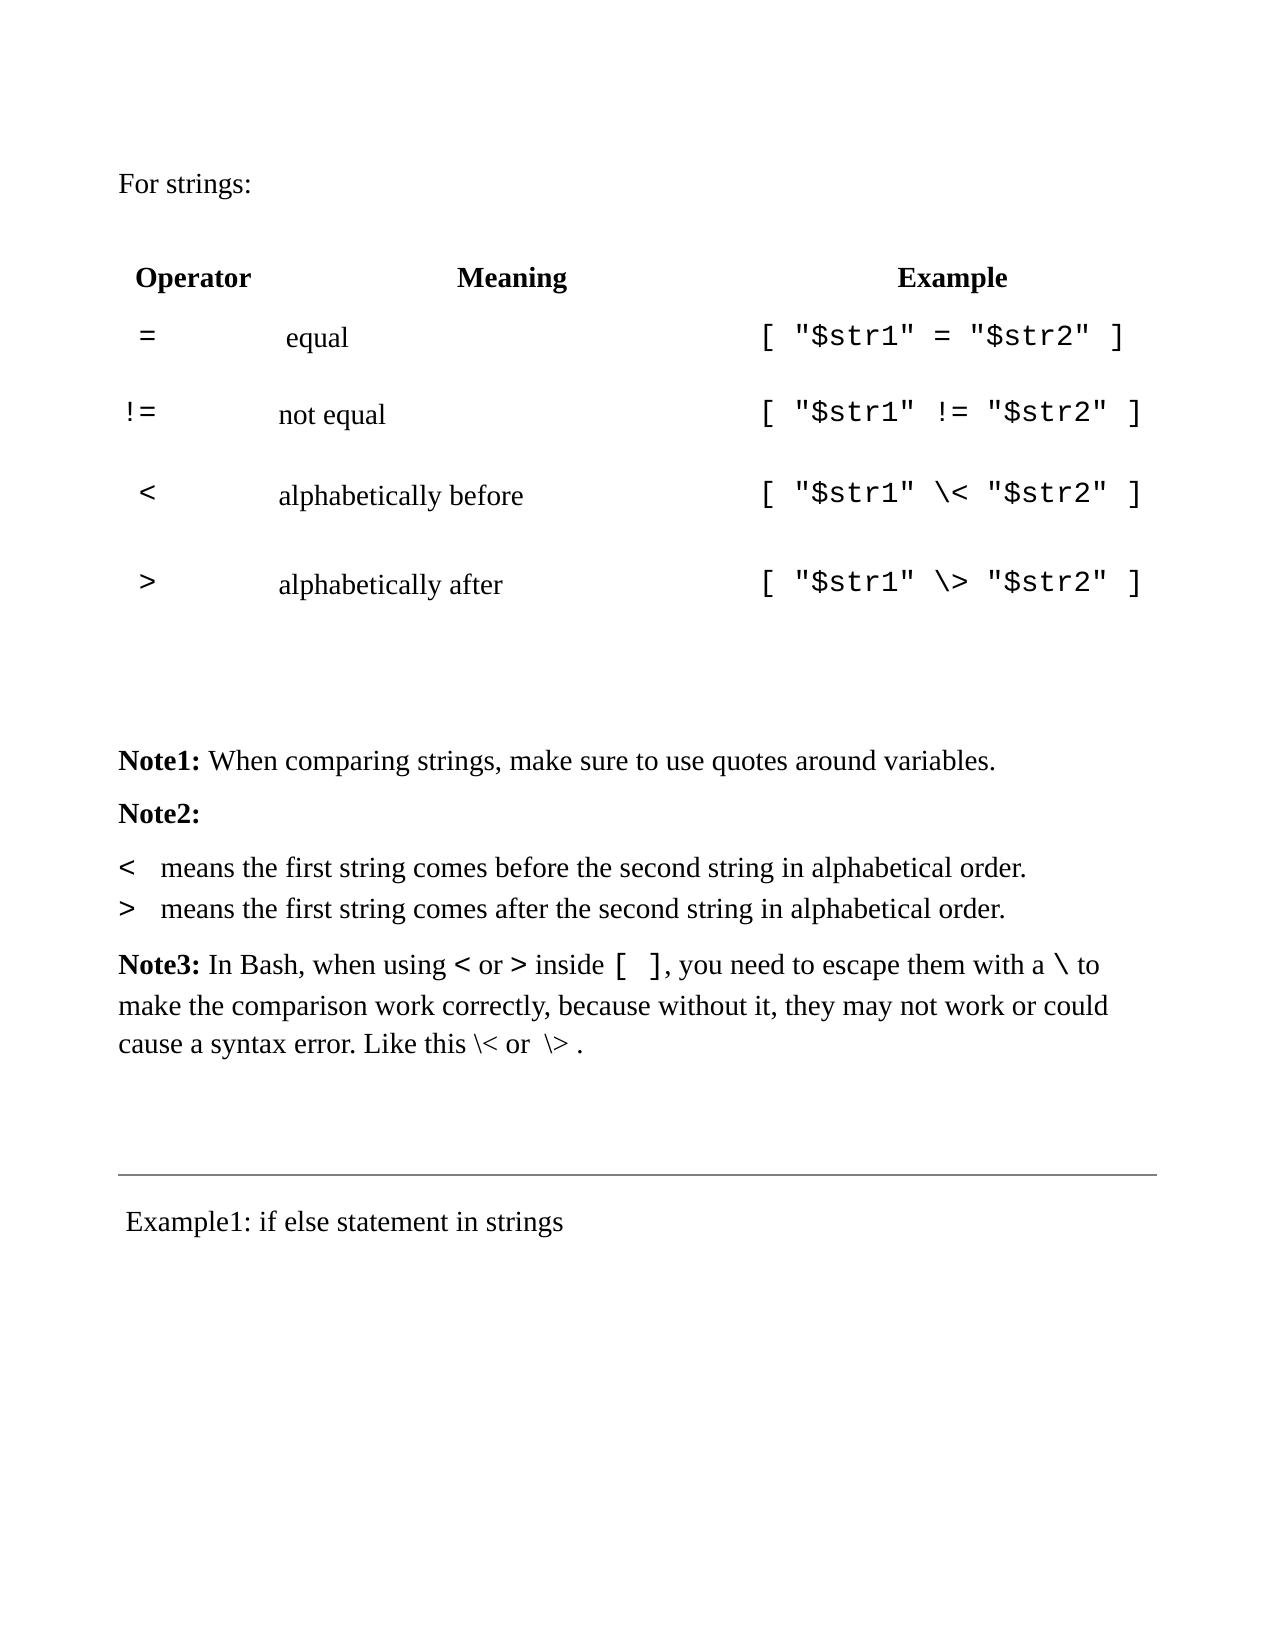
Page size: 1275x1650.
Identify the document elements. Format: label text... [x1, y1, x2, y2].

table_cell [ "$str1" != "$str2" ] [756, 378, 1149, 450]
text For strings: [118, 166, 1157, 199]
text Note3: In Bash, when using < or > inside [ ], you need to escape them with a \ to make the comparison work correctly, because without it, they may not work or could cause a syntax error. Like this \< or \> . [118, 947, 1157, 1060]
table_cell [ "$str1" = "$str2" ] [756, 297, 1149, 378]
table_cell != [118, 378, 268, 450]
table_header Example [756, 258, 1149, 297]
text < means the first string comes before the second string in alphabetical order. > means the first string comes after the second string in alphabetical order. [118, 850, 1157, 927]
table_cell = [118, 297, 268, 378]
text Note2: [118, 797, 1157, 830]
table_cell not equal [268, 378, 756, 450]
table_cell alphabetically after [268, 540, 756, 628]
table_header Operator [118, 258, 268, 297]
table_cell > [118, 540, 268, 628]
table_cell equal [268, 297, 756, 378]
text Example1: if else statement in strings [118, 1204, 1157, 1238]
table_cell [ "$str1" \< "$str2" ] [756, 450, 1149, 540]
table_cell alphabetically before [268, 450, 756, 540]
text Note1: When comparing strings, make sure to use quotes around variables. [118, 743, 1157, 777]
table_header Meaning [268, 258, 756, 297]
table_cell [ "$str1" \> "$str2" ] [756, 540, 1149, 628]
table_cell < [118, 450, 268, 540]
